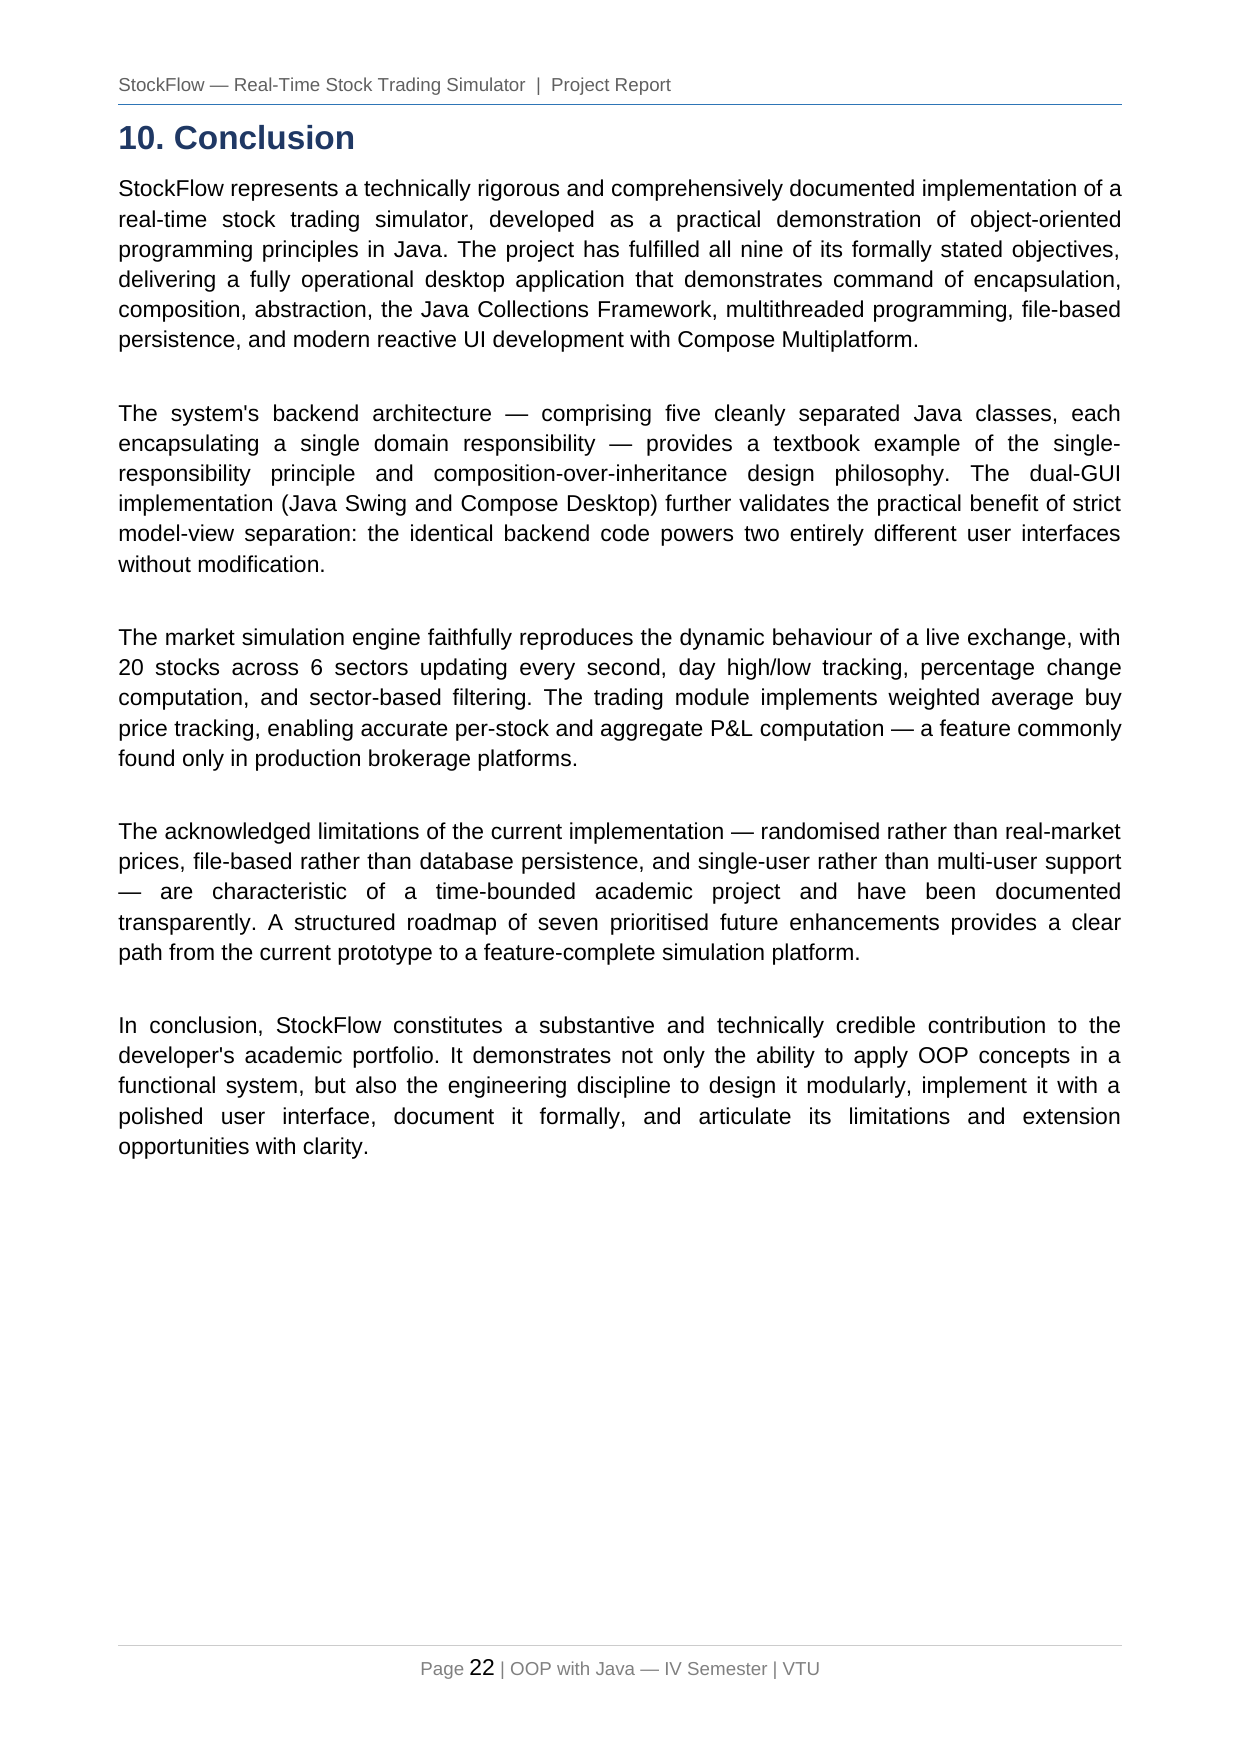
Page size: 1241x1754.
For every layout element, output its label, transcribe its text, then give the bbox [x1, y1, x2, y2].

text In conclusion, StockFlow constitutes a substantive and technically credible contribution to the developer's academic portfolio. It demonstrates not only the ability to apply OOP concepts in a functional system, but also the engineering discipline to design it modularly, implement it with a polished user interface, document it formally, and articulate its limitations and extension opportunities with clarity. [118, 1012, 1122, 1159]
text The acknowledged limitations of the current implementation — randomised rather than real-market prices, file-based rather than database persistence, and single-user rather than multi-user support — are characteristic of a time-bounded academic project and have been documented transparently. A structured roadmap of seven prioritised future enhancements provides a clear path from the current prototype to a feature-complete simulation platform. [118, 818, 1122, 965]
text The market simulation engine faithfully reproduces the dynamic behaviour of a live exchange, with 20 stocks across 6 sectors updating every second, day high/low tracking, percentage change computation, and sector-based filtering. The trading module implements weighted average buy price tracking, enabling accurate per-stock and aggregate P&L computation — a feature commonly found only in production brokerage platforms. [118, 624, 1122, 771]
text The system's backend architecture — comprising five cleanly separated Java classes, each encapsulating a single domain responsibility — provides a textbook example of the single-responsibility principle and composition-over-inheritance design philosophy. The dual-GUI implementation (Java Swing and Compose Desktop) further validates the practical benefit of strict model-view separation: the identical backend code powers two entirely different user interfaces without modification. [118, 399, 1122, 577]
subtitle 10. Conclusion [118, 118, 1122, 157]
text StockFlow represents a technically rigorous and comprehensively documented implementation of a real-time stock trading simulator, developed as a practical demonstration of object-oriented programming principles in Java. The project has fulfilled all nine of its formally stated objectives, delivering a fully operational desktop application that demonstrates command of encapsulation, composition, abstraction, the Java Collections Framework, multithreaded programming, file-based persistence, and modern reactive UI development with Compose Multiplatform. [118, 175, 1122, 353]
